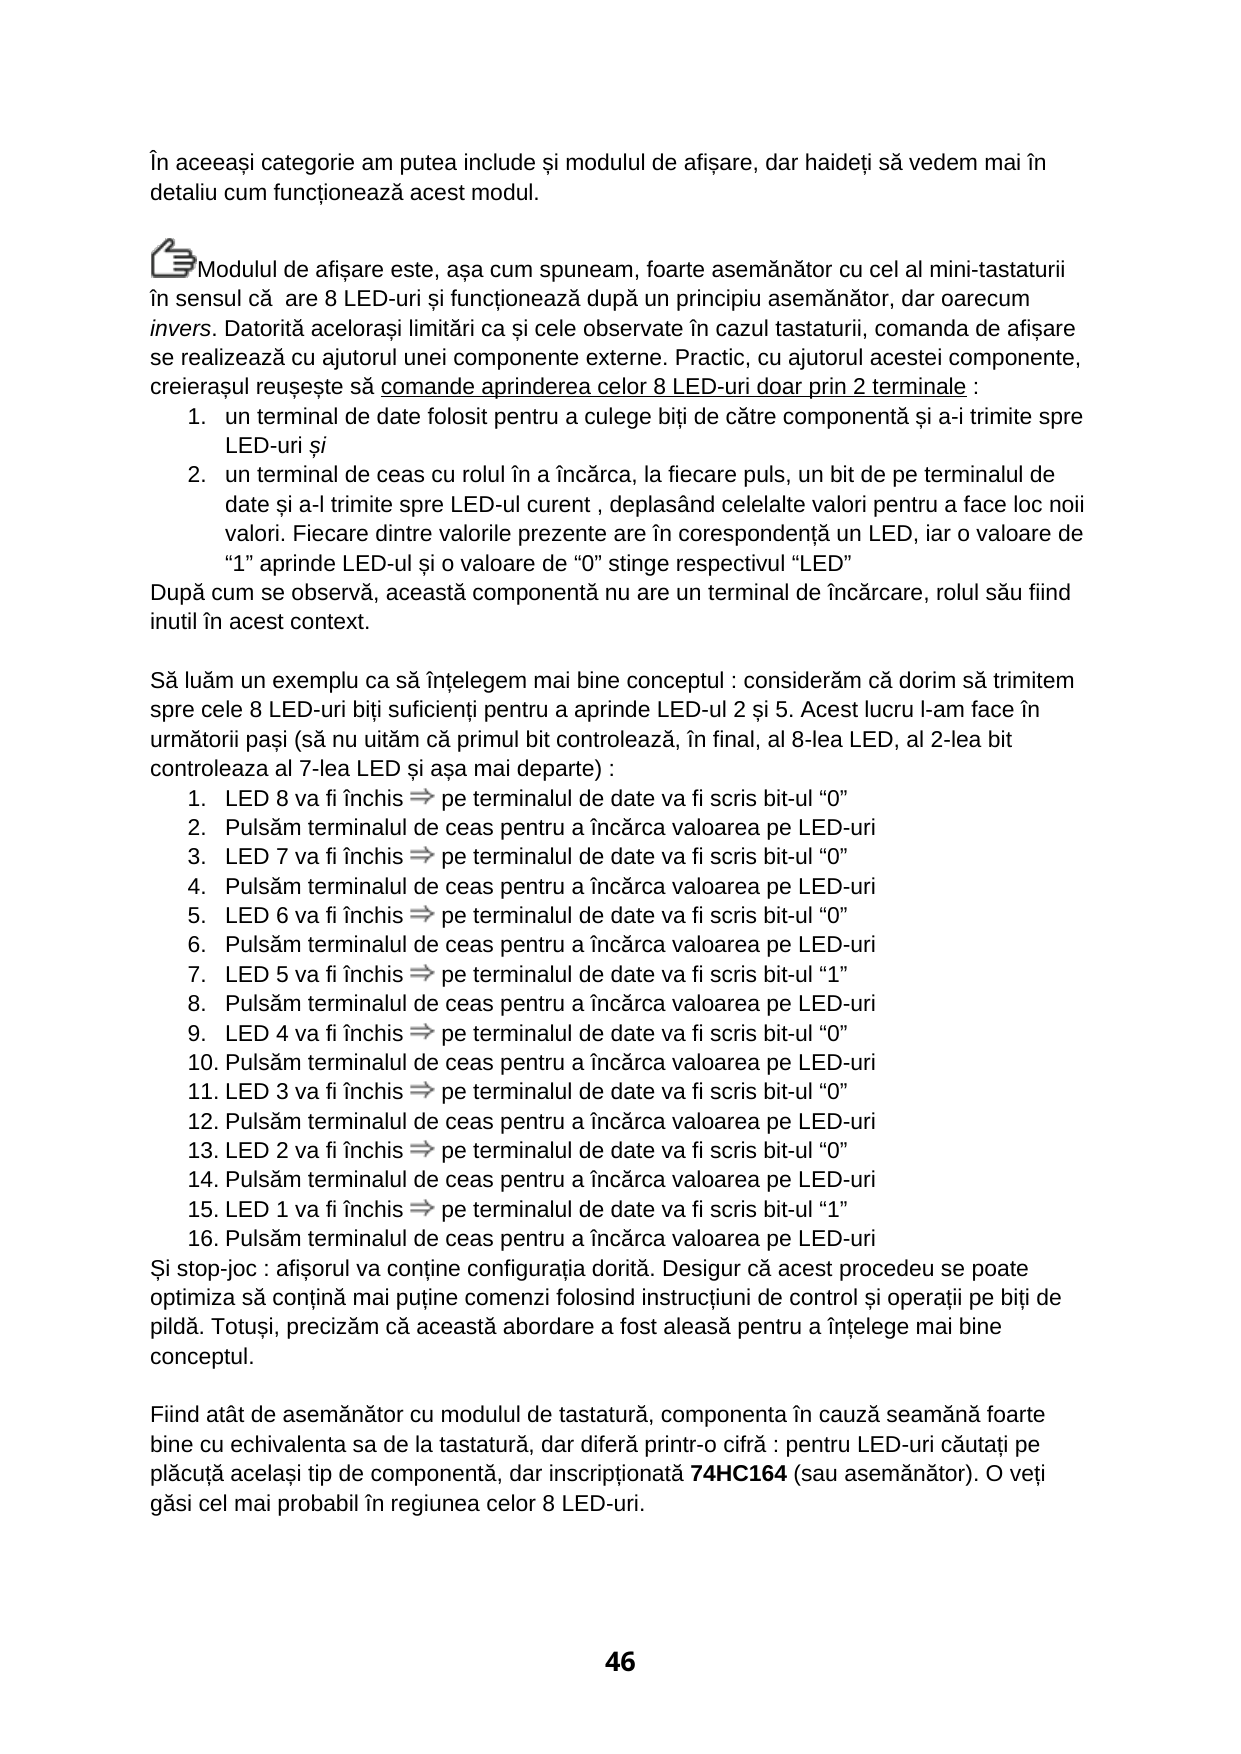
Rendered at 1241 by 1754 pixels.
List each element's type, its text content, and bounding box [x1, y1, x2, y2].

text Și stop-joc : afișorul va conține configurația dorită. Desigur că acest procedeu se poate optimiza să conțină mai puține comenzi folosind instrucțiuni de control și operații pe biți de pildă. Totuși, precizăm că această abordare a fost aleasă pentru a înțelege mai bine conceptul. [150, 1255, 1091, 1369]
picture [409, 1198, 435, 1218]
picture [409, 846, 435, 865]
list Pulsăm terminalul de ceas pentru a încărca valoarea pe LED-uri [187, 1108, 1091, 1134]
picture [409, 1139, 435, 1159]
picture [409, 963, 435, 983]
list Pulsăm terminalul de ceas pentru a încărca valoarea pe LED-uri [187, 1226, 1091, 1251]
picture [409, 904, 435, 924]
text După cum se observă, această componentă nu are un terminal de încărcare, rolul său fiind inutil în acest context. [150, 579, 1091, 634]
picture [409, 1081, 435, 1100]
text Să luăm un exemplu ca să înțelegem mai bine conceptul : considerăm că dorim să trimitem spre cele 8 LED-uri biți suficienți pentru a aprinde LED-ul 2 și 5. Acest lucru l-am face în următorii pași (să nu uităm că primul bit controlează, în final, al 8-lea LED, al 2-lea bit controleaza al 7-lea LED și așa mai departe) : [150, 668, 1091, 781]
text În aceeași categorie am putea include și modulul de afișare, dar haideți să vedem mai în detaliu cum funcționează acest modul. [150, 150, 1091, 205]
list LED 3 va fi închis pe terminalul de date va fi scris bit-ul “0” [187, 1079, 1091, 1104]
list Pulsăm terminalul de ceas pentru a încărca valoarea pe LED-uri [187, 1049, 1091, 1075]
list LED 1 va fi închis pe terminalul de date va fi scris bit-ul “1” [187, 1196, 1091, 1222]
picture [150, 238, 197, 278]
list LED 7 va fi închis pe terminalul de date va fi scris bit-ul “0” [187, 844, 1091, 869]
list Pulsăm terminalul de ceas pentru a încărca valoarea pe LED-uri [187, 873, 1091, 899]
picture [409, 1022, 435, 1041]
list LED 5 va fi închis pe terminalul de date va fi scris bit-ul “1” [187, 961, 1091, 987]
list Pulsăm terminalul de ceas pentru a încărca valoarea pe LED-uri [187, 932, 1091, 958]
list un terminal de ceas cu rolul în a încărca, la fiecare puls, un bit de pe terminalul de date și a-l trimite spre LED-ul curent , deplasând celelalte valori pentru a face loc noii valori. Fiecare dintre valorile prezente are în corespondență un LED, iar o valoare de “1” aprinde LED-ul și o valoare de “0” stinge respectivul “LED” [187, 462, 1091, 576]
list LED 4 va fi închis pe terminalul de date va fi scris bit-ul “0” [187, 1020, 1091, 1046]
list LED 2 va fi închis pe terminalul de date va fi scris bit-ul “0” [187, 1138, 1091, 1163]
list Pulsăm terminalul de ceas pentru a încărca valoarea pe LED-uri [187, 1167, 1091, 1193]
list Pulsăm terminalul de ceas pentru a încărca valoarea pe LED-uri [187, 814, 1091, 840]
picture [409, 787, 435, 806]
list LED 6 va fi închis pe terminalul de date va fi scris bit-ul “0” [187, 903, 1091, 928]
text Modulul de afișare este, așa cum spuneam, foarte asemănător cu cel al mini-tastaturii în sensul că are 8 LED-uri și funcționează după un principiu asemănător, dar oarecum invers. Datorită acelorași limitări ca și cele observate în cazul tastaturii, comanda de afișare se realizează cu ajutorul unei componente externe. Practic, cu ajutorul acestei componente, creierașul reușește să comande aprinderea celor 8 LED-uri doar prin 2 terminale : [150, 238, 1091, 399]
text Fiind atât de asemănător cu modulul de tastatură, componenta în cauză seamănă foarte bine cu echivalenta sa de la tastatură, dar diferă printr-o cifră : pentru LED-uri căutați pe plăcuță același tip de componentă, dar inscripționată 74HC164 (sau asemănător). O veți găsi cel mai probabil în regiunea celor 8 LED-uri. [150, 1402, 1091, 1516]
list un terminal de date folosit pentru a culege biți de către componentă și a-i trimite spre LED-uri și [187, 403, 1091, 458]
list Pulsăm terminalul de ceas pentru a încărca valoarea pe LED-uri [187, 991, 1091, 1016]
list LED 8 va fi închis pe terminalul de date va fi scris bit-ul “0” [187, 785, 1091, 811]
